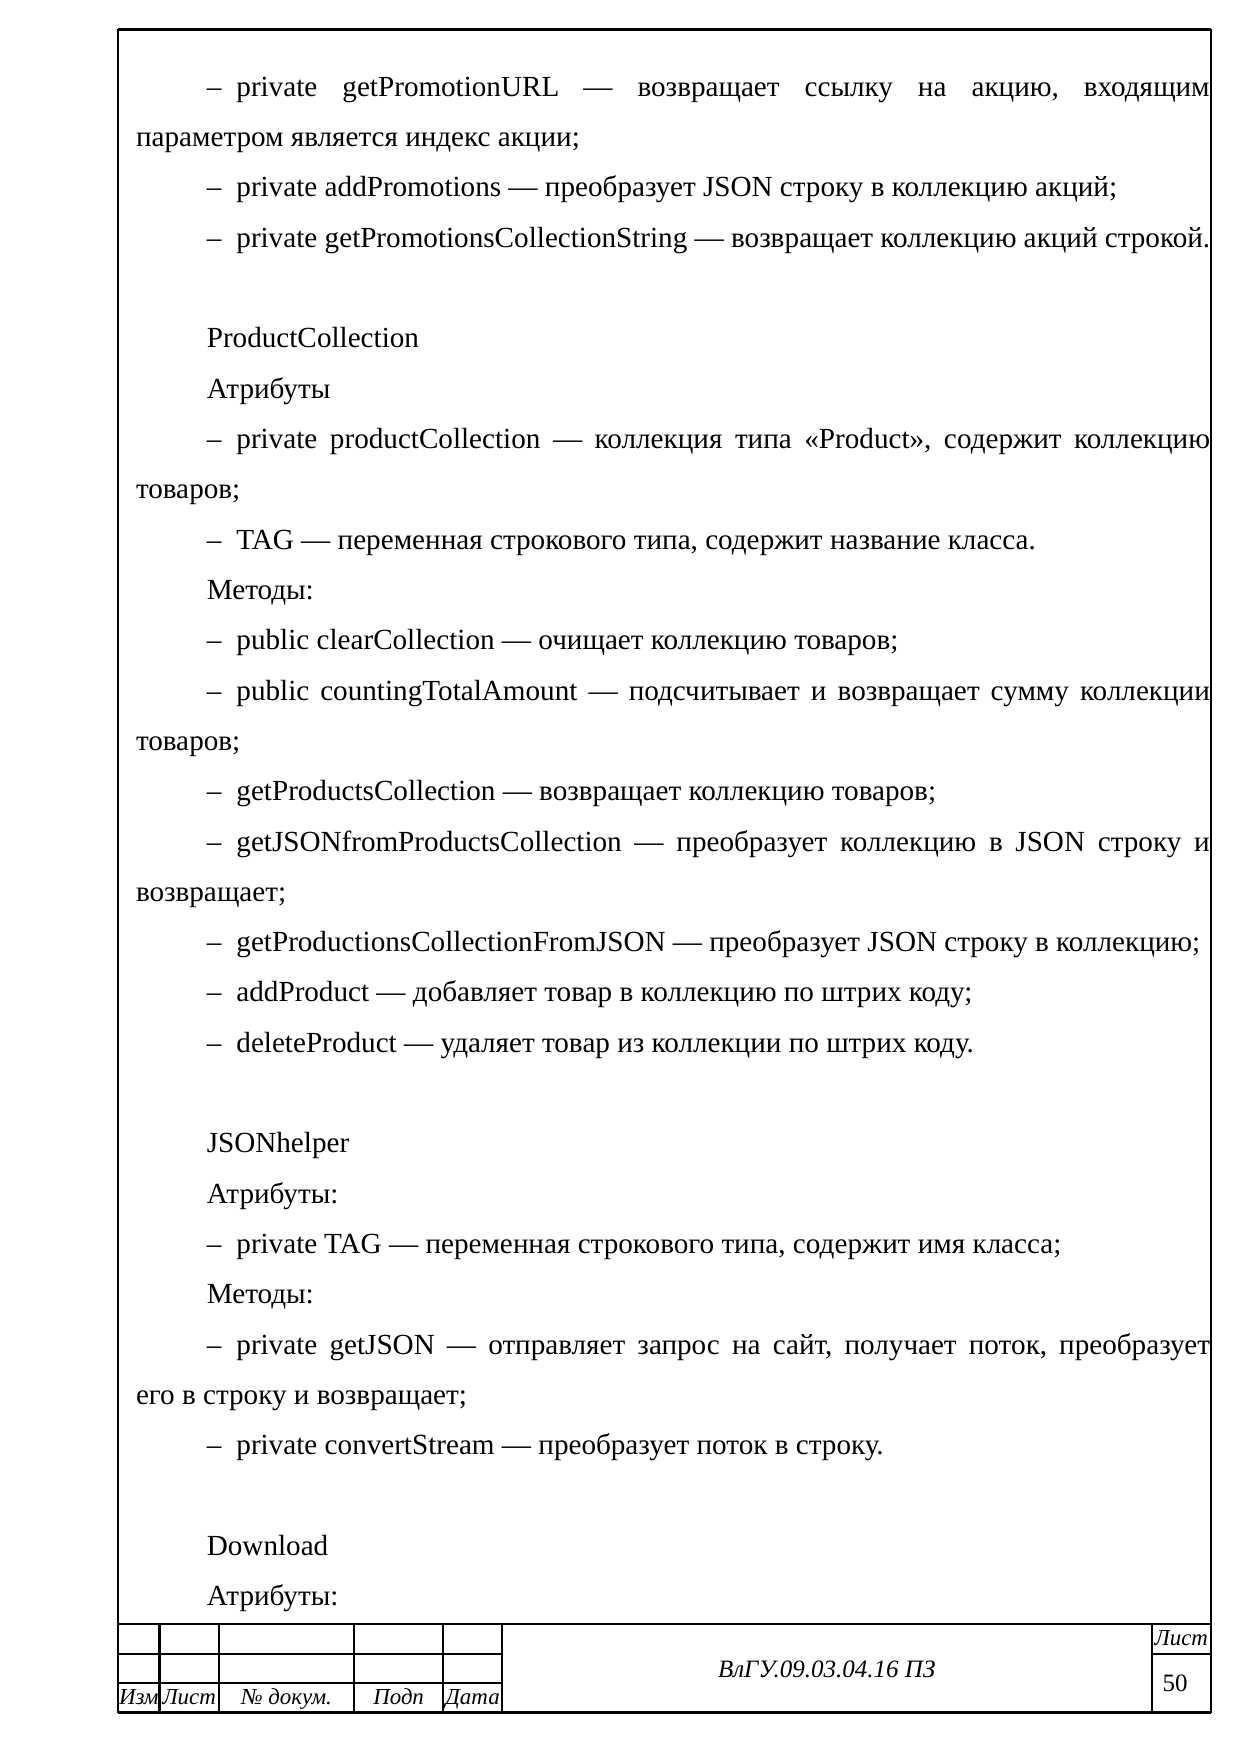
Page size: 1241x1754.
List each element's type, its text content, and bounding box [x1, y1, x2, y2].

list getProductsCollection — возвращает коллекцию товаров; [136, 773, 1210, 807]
list private getJSON — отправляет запрос на сайт, получает поток, преобразует его в строку и возвращает; [136, 1327, 1210, 1411]
list public clearCollection — очищает коллекцию товаров; [136, 622, 1210, 656]
list addProduct — добавляет товар в коллекцию по штрих коду; [136, 974, 1210, 1008]
list private productCollection — коллекция типа «Product», содержит коллекцию товаров; [136, 421, 1210, 505]
text Методы: [136, 1276, 1193, 1310]
list private getPromotionURL — возвращает ссылку на акцию, входящим параметром является индекс акции; [136, 69, 1210, 153]
text ProductCollection [136, 321, 1193, 354]
text Атрибуты: [136, 1578, 1193, 1612]
list getJSONfromProductsCollection — преобразует коллекцию в JSON строку и возвращает; [136, 824, 1210, 907]
list private getPromotionsCollectionString — возвращает коллекцию акций строкой. [136, 220, 1210, 253]
list private addPromotions — преобразует JSON строку в коллекцию акций; [136, 169, 1210, 203]
list getProductionsCollectionFromJSON — преобразует JSON строку в коллекцию; [136, 924, 1210, 958]
list private convertStream — преобразует поток в строку. [136, 1427, 1210, 1461]
list public countingTotalAmount — подсчитывает и возвращает сумму коллекции товаров; [136, 673, 1210, 757]
list deleteProduct — удаляет товар из коллекции по штрих коду. [136, 1025, 1210, 1058]
text Атрибуты: [136, 1176, 1193, 1209]
text Методы: [136, 572, 1193, 606]
text Download [136, 1528, 1193, 1562]
list private TAG — переменная строкового типа, содержит имя класса; [136, 1226, 1210, 1260]
text JSONhelper [136, 1126, 1193, 1159]
text Атрибуты [136, 371, 1193, 404]
list TAG — переменная строкового типа, содержит название класса. [136, 522, 1210, 555]
